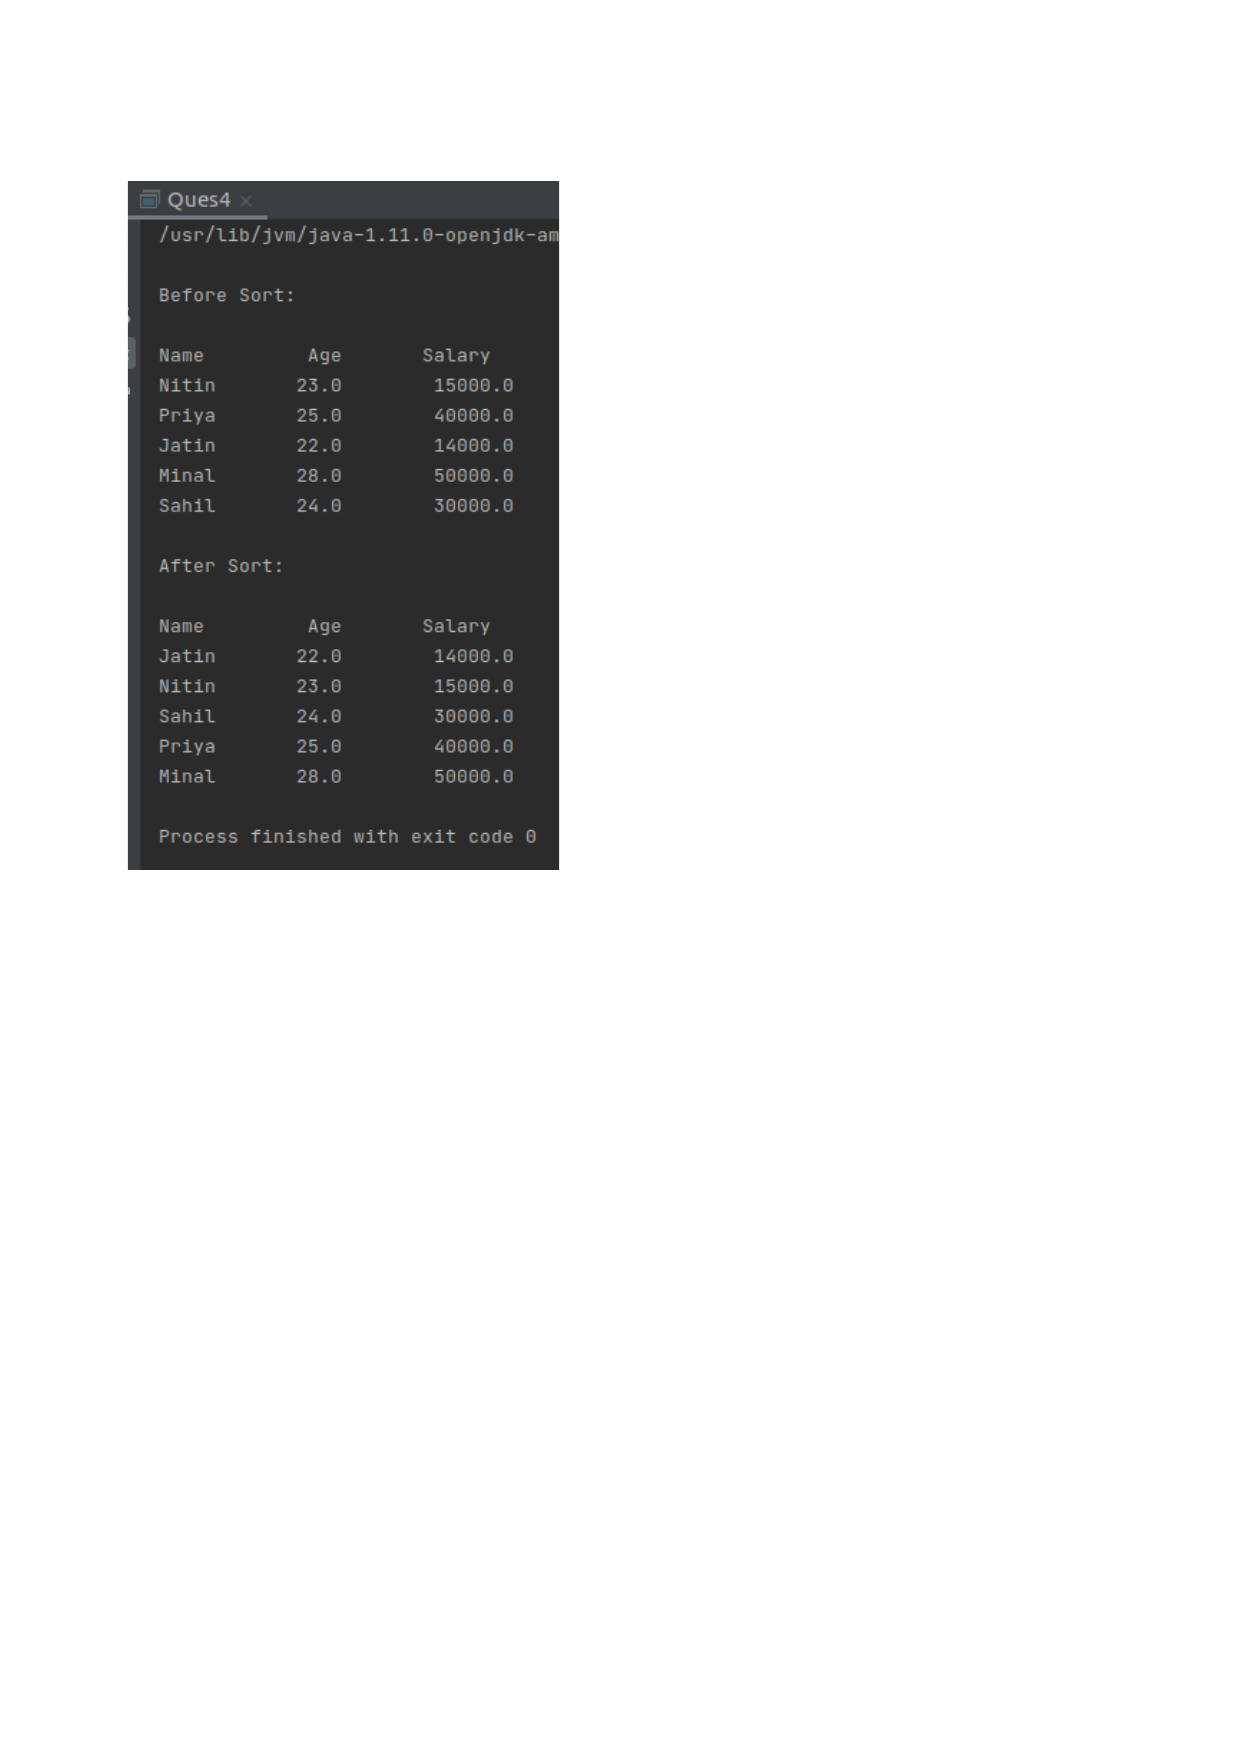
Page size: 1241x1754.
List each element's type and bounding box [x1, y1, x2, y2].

picture [127, 181, 217, 870]
